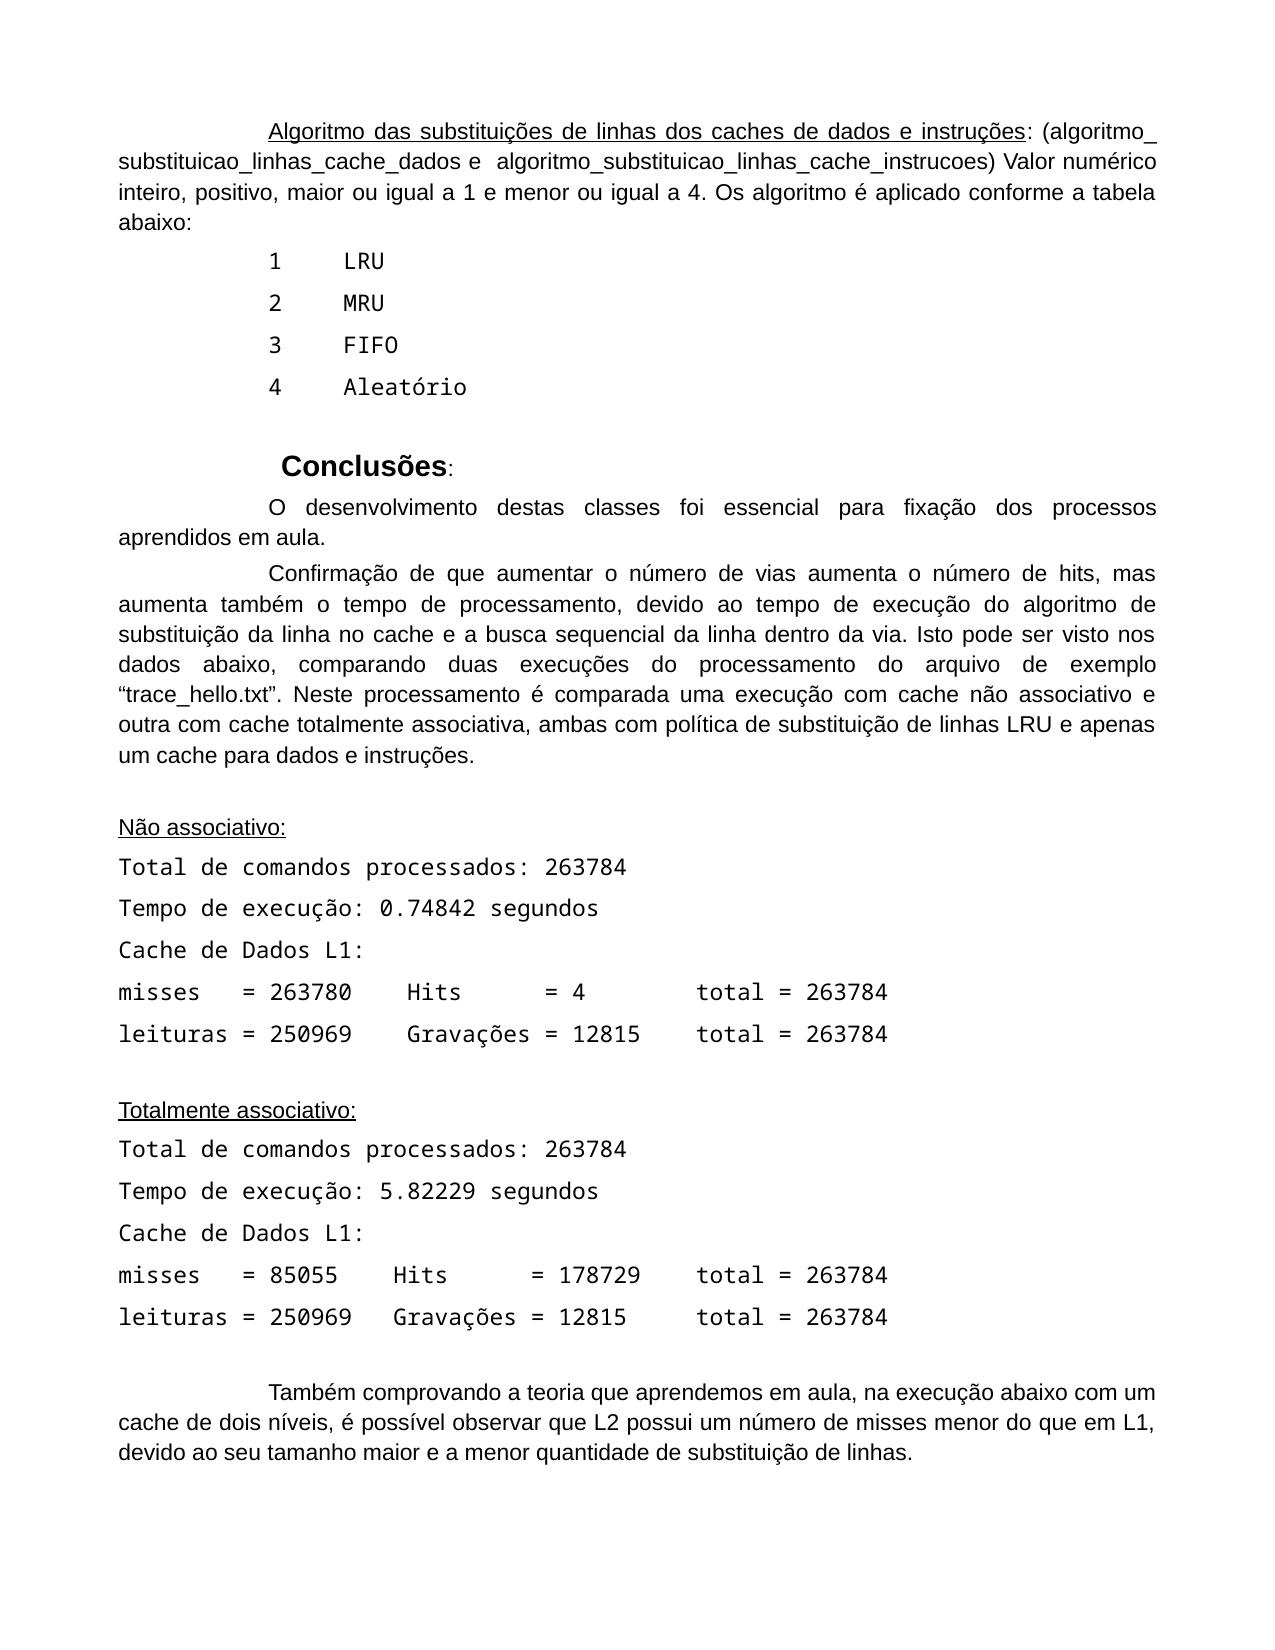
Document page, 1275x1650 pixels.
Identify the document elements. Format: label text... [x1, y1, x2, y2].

subtitle Totalmente associativo: [118, 1097, 1157, 1123]
subtitle misses = 263780 Hits = 4 total = 263784 [118, 976, 1157, 1008]
subtitle 2 MRU [118, 287, 1157, 318]
subtitle O desenvolvimento destas classes foi essencial para fixação dos processos aprendidos em aula. [118, 494, 1157, 551]
subtitle Confirmação de que aumentar o número de vias aumenta o número de hits, mas aumenta também o tempo de processamento, devido ao tempo de execução do algoritmo de substituição da linha no cache e a busca sequencial da linha dentro da via. Isto pode ser visto nos dados abaixo, comparando duas execuções do processamento do arquivo de exemplo “trace_hello.txt”. Neste processamento é comparada uma execução com cache não associativo e outra com cache totalmente associativa, ambas com política de substituição de linhas LRU e apenas um cache para dados e instruções. [118, 560, 1157, 768]
subtitle 3 FIFO [118, 329, 1157, 360]
subtitle Também comprovando a teoria que aprendemos em aula, na execução abaixo com um cache de dois níveis, é possível observar que L2 possui um número de misses menor do que em L1, devido ao seu tamanho maior e a menor quantidade de substituição de linhas. [118, 1379, 1157, 1466]
subtitle Total de comandos processados: 263784 [118, 1133, 1157, 1164]
subtitle Tempo de execução: 0.74842 segundos [118, 892, 1157, 924]
subtitle leituras = 250969 Gravações = 12815 total = 263784 [118, 1018, 1157, 1049]
subtitle 4 Aleatório [118, 371, 1157, 402]
subtitle Total de comandos processados: 263784 [118, 850, 1157, 882]
subtitle Conclusões: [118, 449, 1157, 483]
subtitle leituras = 250969 Gravações = 12815 total = 263784 [118, 1301, 1157, 1332]
subtitle misses = 85055 Hits = 178729 total = 263784 [118, 1259, 1157, 1290]
subtitle Tempo de execução: 5.82229 segundos [118, 1175, 1157, 1206]
subtitle Algoritmo das substituições de linhas dos caches de dados e instruções: (algoritmo_ substituicao_linhas_cache_dados e algoritmo_substituicao_linhas_cache_instrucoes) Valor numérico inteiro, positivo, maior ou igual a 1 e menor ou igual a 4. Os algoritmo é aplicado conforme a tabela abaixo: [118, 118, 1157, 235]
subtitle Cache de Dados L1: [118, 1217, 1157, 1248]
subtitle Cache de Dados L1: [118, 934, 1157, 966]
subtitle Não associativo: [118, 814, 1157, 841]
subtitle 1 LRU [118, 245, 1157, 276]
